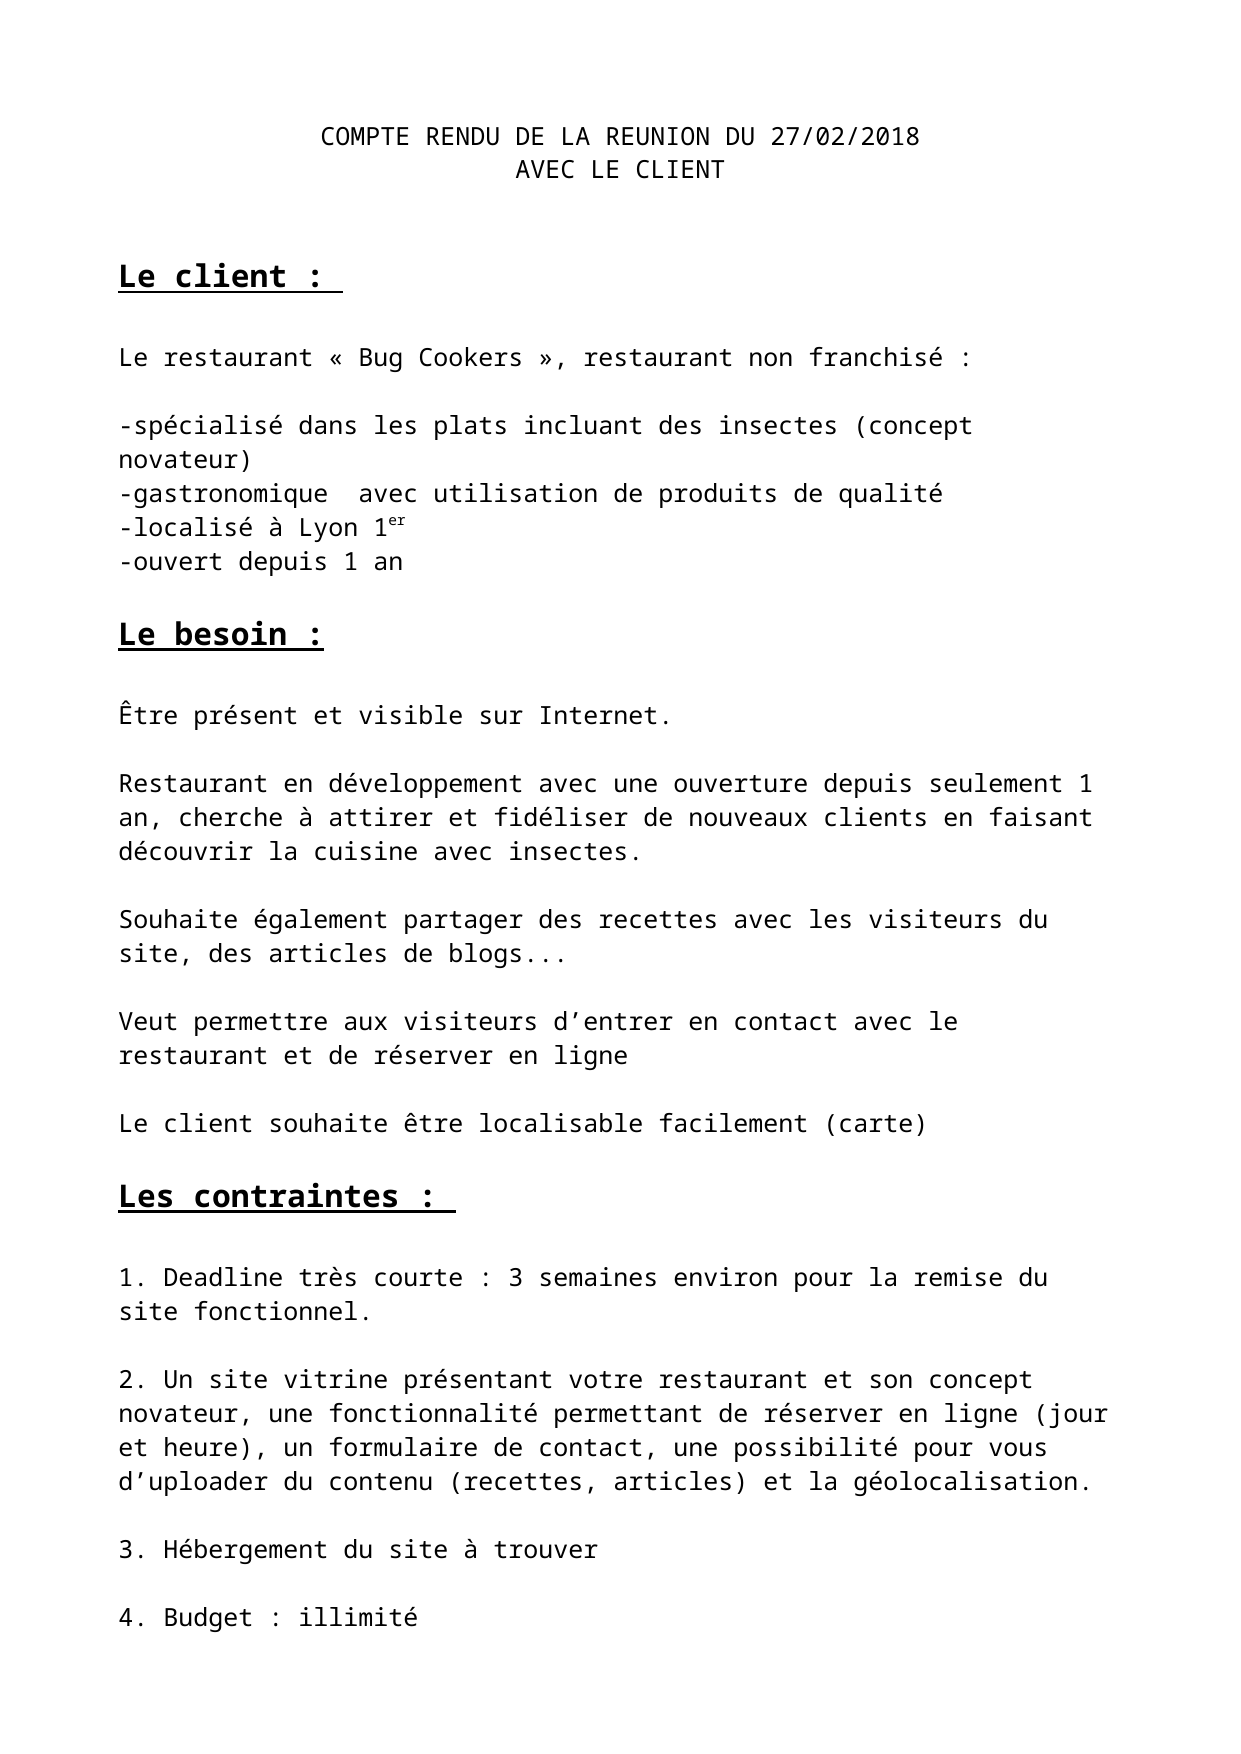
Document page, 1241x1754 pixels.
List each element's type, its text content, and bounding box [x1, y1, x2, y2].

text Veut permettre aux visiteurs d’entrer en contact avec le restaurant et de réserver en ligne [118, 1004, 1122, 1072]
text Restaurant en développement avec une ouverture depuis seulement 1 an, cherche à attirer et fidéliser de nouveaux clients en faisant découvrir la cuisine avec insectes. [118, 765, 1122, 868]
text Le client souhaite être localisable facilement (carte) [118, 1106, 1122, 1140]
text 3. Hébergement du site à trouver [118, 1532, 1122, 1566]
text -ouvert depuis 1 an [118, 544, 1122, 578]
text -spécialisé dans les plats incluant des insectes (concept novateur) [118, 408, 1122, 476]
text Être présent et visible sur Internet. [118, 697, 1122, 731]
text Le restaurant « Bug Cookers », restaurant non franchisé : [118, 339, 1122, 374]
text -gastronomique avec utilisation de produits de qualité [118, 476, 1122, 510]
text Le besoin : [118, 612, 1122, 655]
text Souhaite également partager des recettes avec les visiteurs du site, des articles de blogs... [118, 902, 1122, 970]
text AVEC LE CLIENT [118, 152, 1122, 186]
text 1. Deadline très courte : 3 semaines environ pour la remise du site fonctionnel. [118, 1259, 1122, 1327]
text Les contraintes : [118, 1174, 1122, 1217]
text COMPTE RENDU DE LA REUNION DU 27/02/2018 [118, 118, 1122, 152]
text Le client : [118, 254, 1122, 297]
text 4. Budget : illimité [118, 1600, 1122, 1634]
text -localisé à Lyon 1er [118, 510, 1122, 544]
text 2. Un site vitrine présentant votre restaurant et son concept novateur, une fonctionnalité permettant de réserver en ligne (jour et heure), un formulaire de contact, une possibilité pour vous d’uploader du contenu (recettes, articles) et la géolocalisation. [118, 1362, 1122, 1498]
